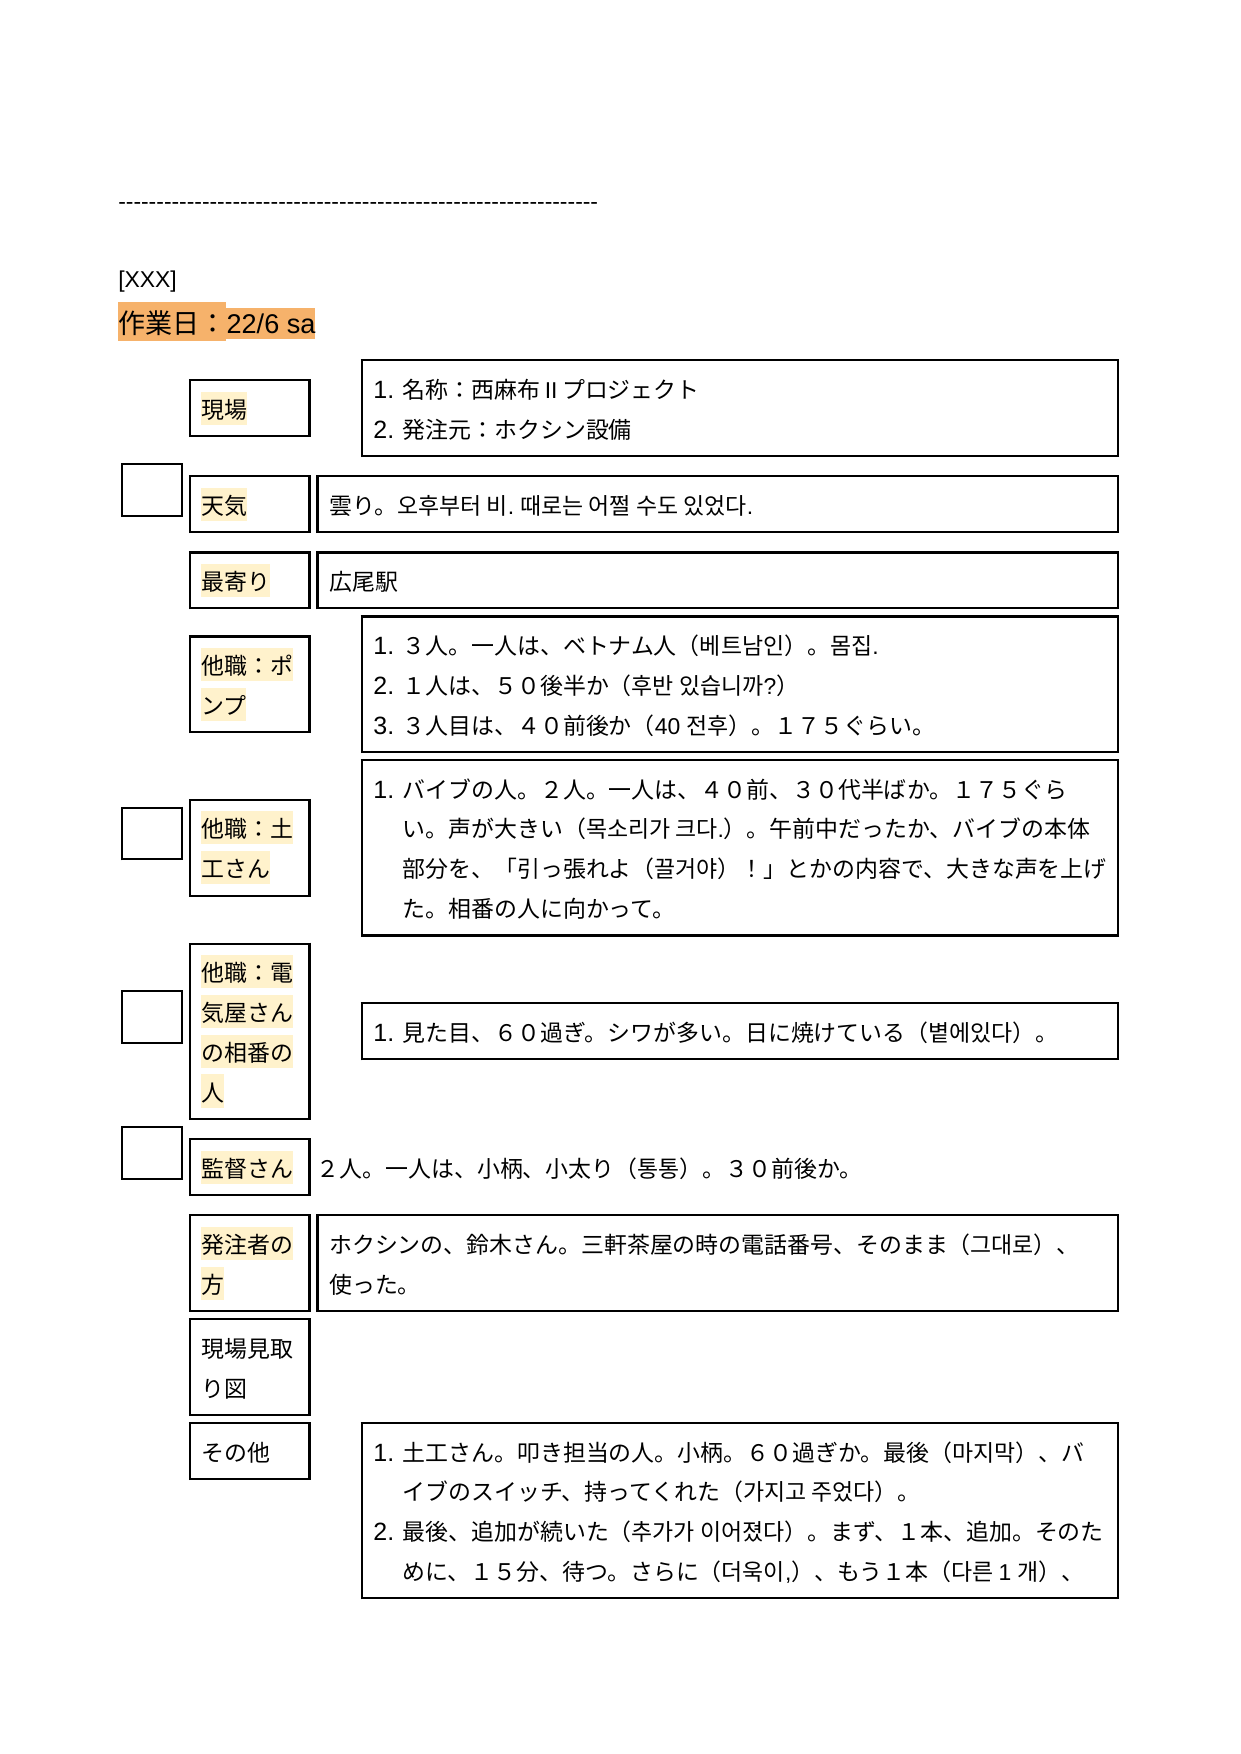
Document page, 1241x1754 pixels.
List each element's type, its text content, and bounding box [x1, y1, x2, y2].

table_cell ３人。一人は、ベトナム人（베트남인）。몸집. １人は、５０後半か（후반 있습니까?） ３人目は、４０前後か（40 전후）。１７５ぐらい。 [314, 613, 1122, 756]
table_header 現場 [186, 356, 313, 460]
table_cell 発注者の方 [186, 1211, 313, 1315]
table_cell 現場見取り図 [186, 1315, 313, 1419]
table_cell [118, 1315, 186, 1419]
table_cell 他職：土工さん [186, 756, 313, 939]
table_cell [314, 1315, 1122, 1419]
table_cell 天気 [186, 460, 313, 548]
table_cell [118, 756, 186, 939]
table_cell [118, 1123, 186, 1211]
table_header 名称：西麻布IIプロジェクト 発注元：ホクシン設備 [314, 356, 1122, 460]
table_cell [118, 940, 186, 1123]
table_cell バイブの人。２人。一人は、４０前、３０代半ばか。１７５ぐらい。声が大きい（목소리가 크다.）。午前中だったか、バイブの本体部分を、「引っ張れよ（끌거야）！」とかの内容で、大きな声を上げた。相番の人に向かって。 [314, 756, 1122, 939]
table_cell その他 [186, 1419, 313, 1602]
table_cell 土工さん。叩き担当の人。小柄。６０過ぎか。最後（마지막）、バイブのスイッチ、持ってくれた（가지고 주었다）。 最後、追加が続いた（추가가 이어졌다）。まず、１本、追加。そのために、１５分、待つ。さらに（더욱이,）、もう１本（다른 1 개）、 [314, 1419, 1122, 1602]
text 作業日：22/6 sa [118, 302, 1122, 341]
text --------------------------------------------------------------- [118, 188, 1122, 214]
table_cell 広尾駅 [314, 549, 1122, 612]
table_cell 監督さん [186, 1123, 313, 1211]
table_cell ホクシンの、鈴木さん。三軒茶屋の時の電話番号、そのまま（그대로）、使った。 [314, 1211, 1122, 1315]
table_cell [118, 1211, 186, 1315]
table_cell [118, 549, 186, 612]
table_cell ２人。一人は、小柄、小太り（통통）。３０前後か。 [314, 1123, 1122, 1211]
table_cell [118, 460, 186, 548]
table_cell 他職：電気屋さんの相番の人 [186, 940, 313, 1123]
table_cell 見た目、６０過ぎ。シワが多い。日に焼けている（볕에있다）。 [314, 940, 1122, 1123]
text [XXX] [118, 266, 1122, 292]
table_cell 最寄り [186, 549, 313, 612]
table_header [118, 356, 186, 460]
table_cell 雲り。오후부터 비. 때로는 어쩔 수도 있었다. [314, 460, 1122, 548]
table_cell [118, 1419, 186, 1602]
table_cell [118, 613, 186, 756]
table_cell 他職：ポンプ [186, 613, 313, 756]
